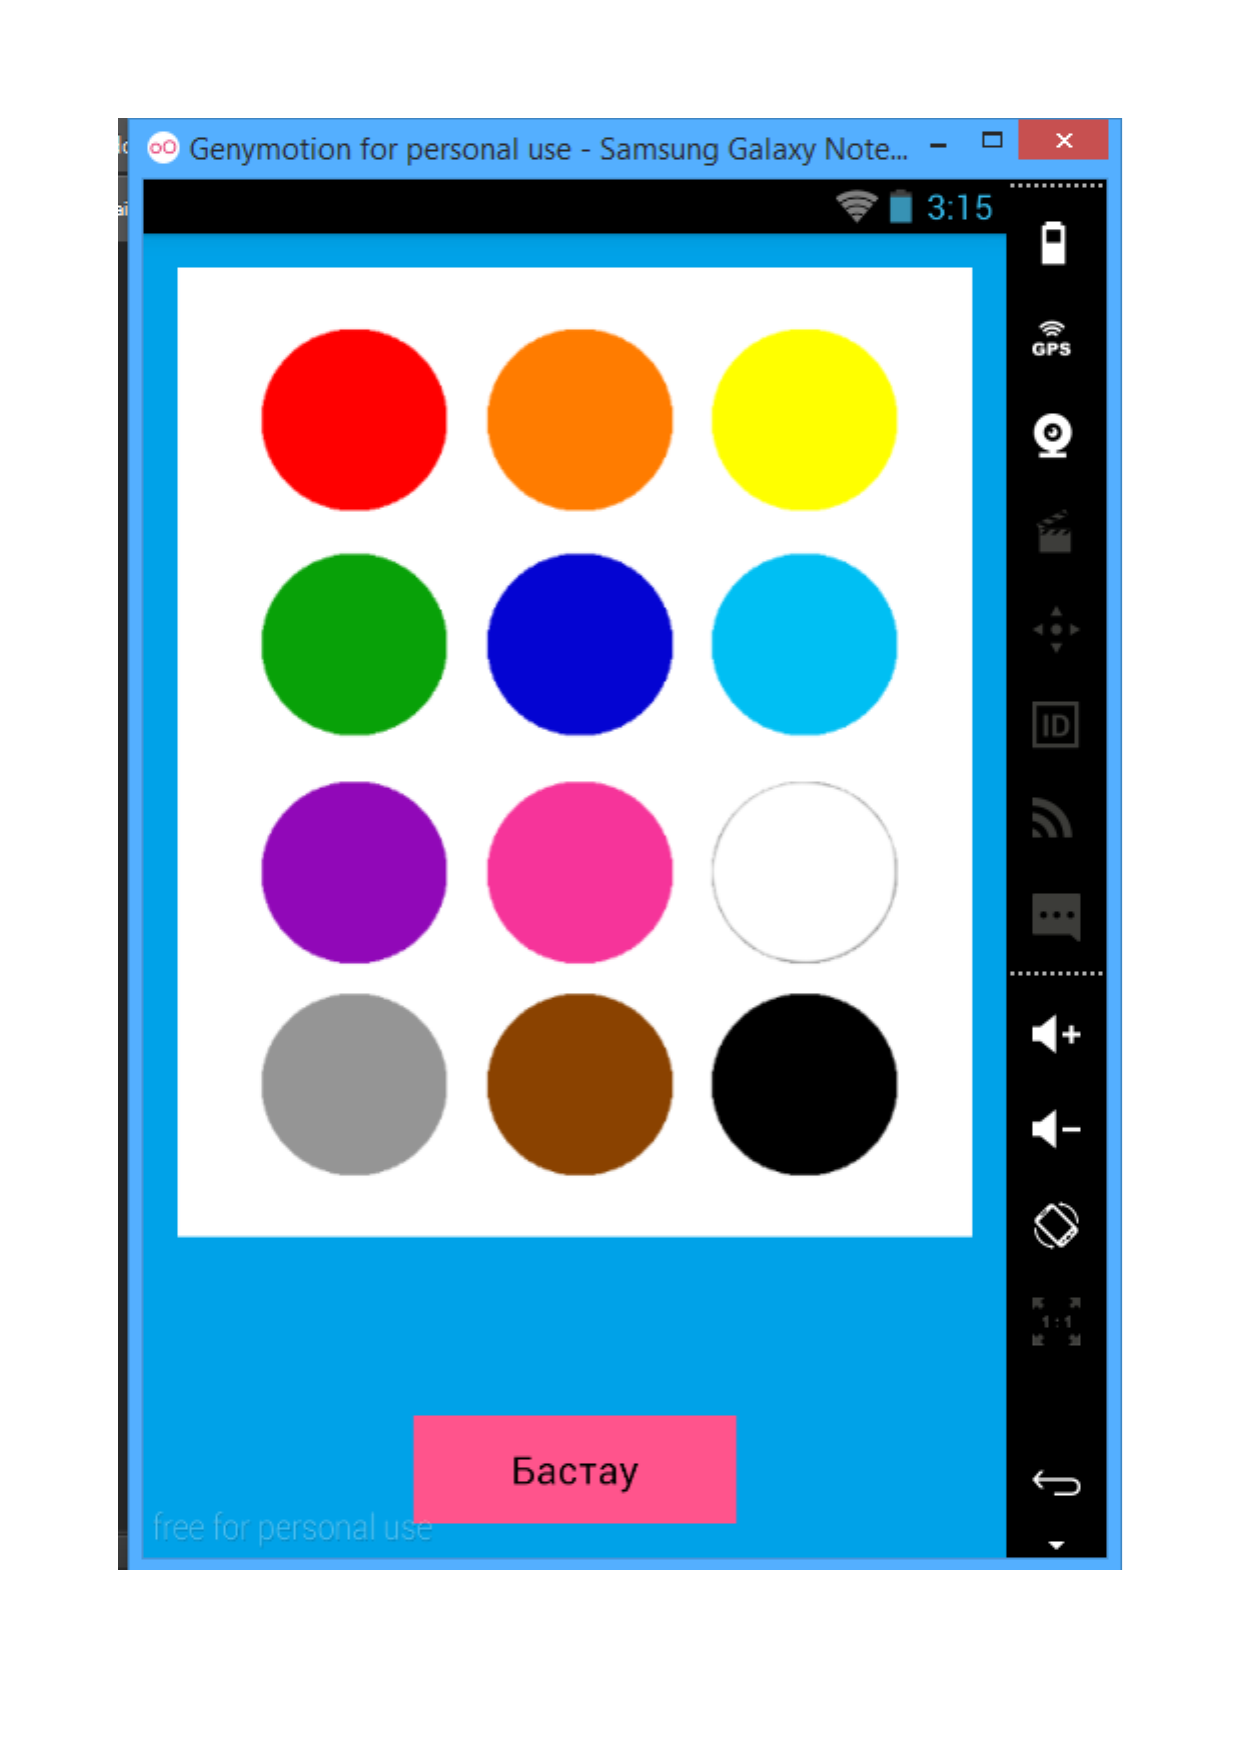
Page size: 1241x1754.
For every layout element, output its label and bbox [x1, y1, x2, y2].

picture [118, 118, 1123, 1570]
